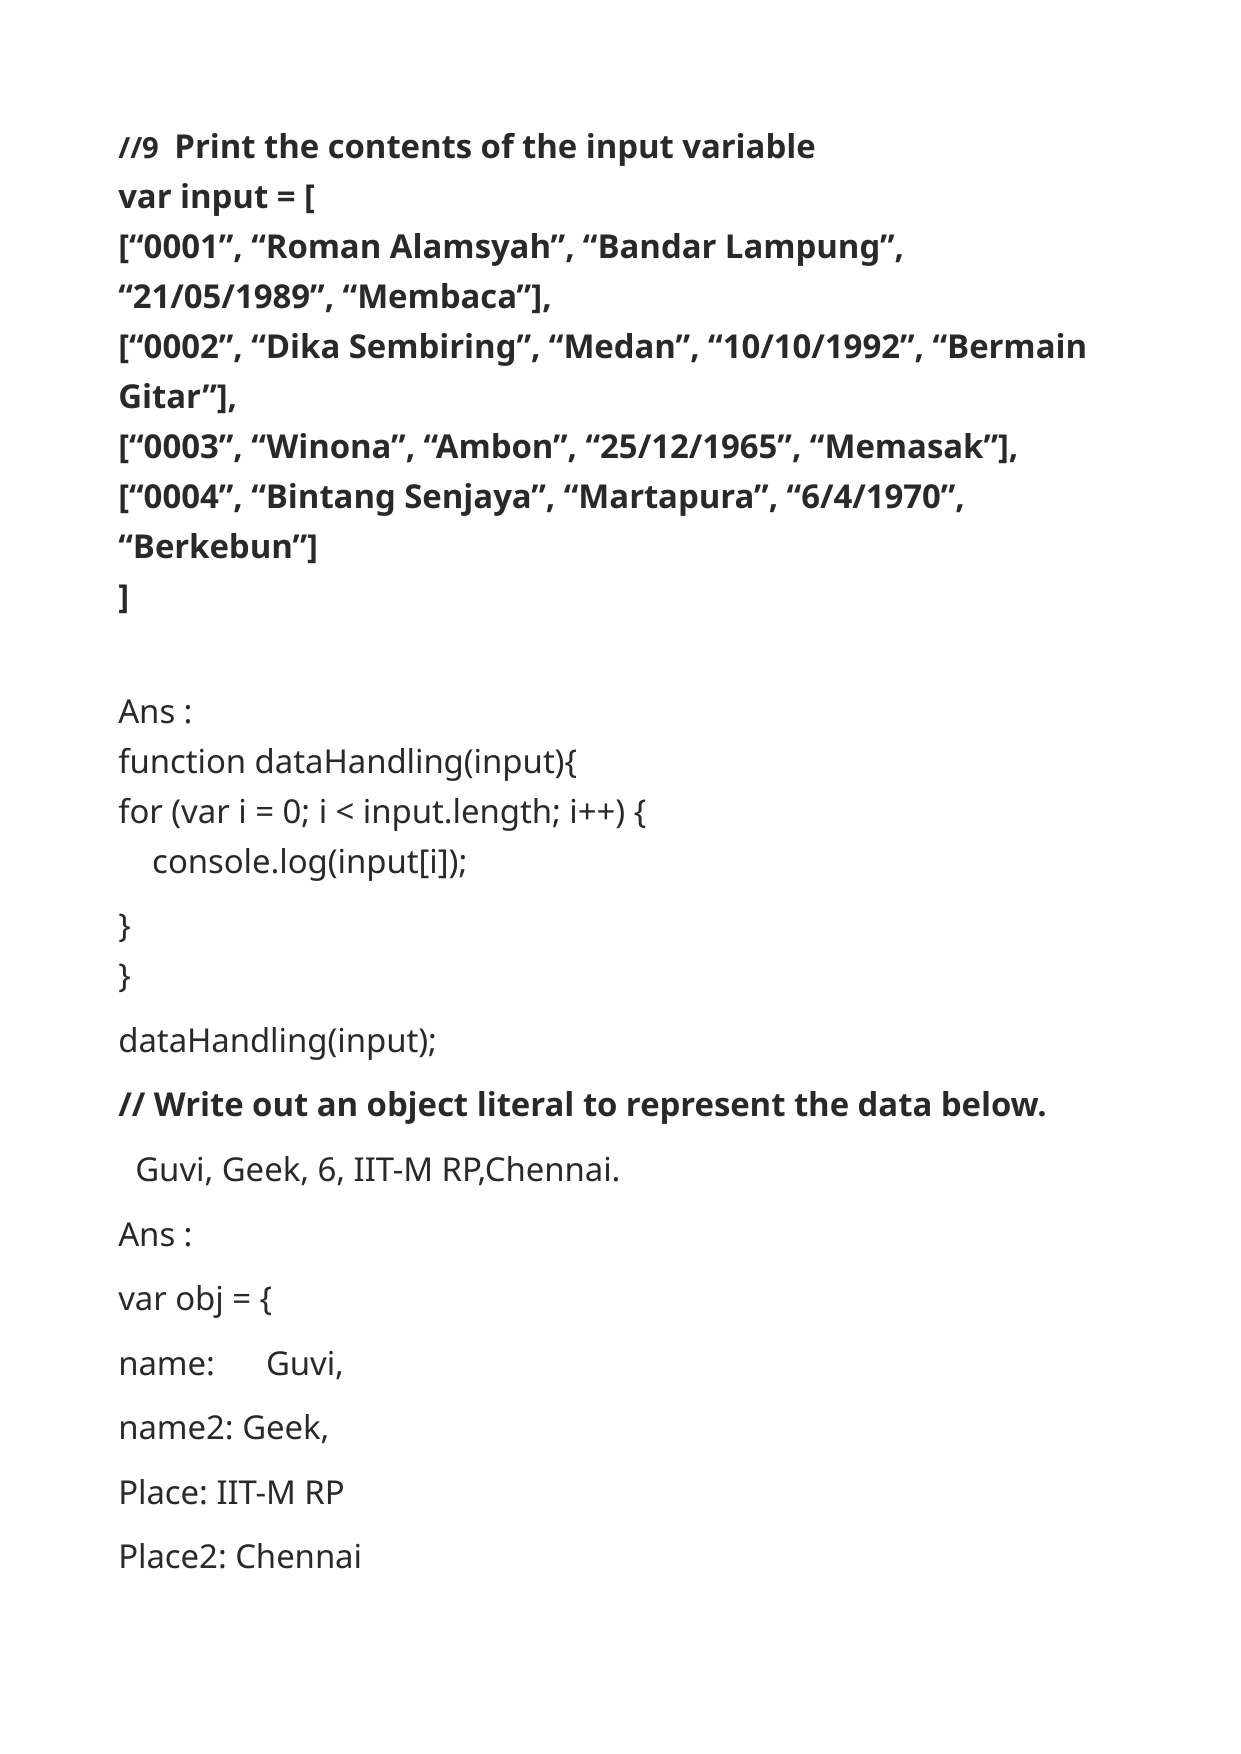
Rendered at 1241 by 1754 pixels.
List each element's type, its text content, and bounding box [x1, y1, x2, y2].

text Ans : [118, 683, 1122, 733]
text var obj = { [118, 1270, 1122, 1320]
text dataHandling(input); [118, 1012, 1122, 1062]
text name: Guvi, [118, 1335, 1122, 1385]
text // Write out an object literal to represent the data below. [118, 1076, 1122, 1126]
text name2: Geek, [118, 1399, 1122, 1449]
text Place2: Chennai [118, 1528, 1122, 1578]
text function dataHandling(input){ for (var i = 0; i < input.length; i++) { console.log(input[i]); [118, 733, 1122, 883]
text Ans : [118, 1206, 1122, 1256]
text Place: IIT-M RP [118, 1464, 1122, 1514]
text var input = [ [“0001”, “Roman Alamsyah”, “Bandar Lampung”, “21/05/1989”, “Membaca”], [“0002”, “Dika Sembiring”, “Medan”, “10/10/1992”, “Bermain Gitar”], [“0003”, “Winona”, “Ambon”, “25/12/1965”, “Memasak”], [“0004”, “Bintang Senjaya”, “Martapura”, “6/4/1970”, “Berkebun”] ] [118, 168, 1122, 618]
text //9 Print the contents of the input variable [118, 118, 1122, 168]
text } } [118, 897, 1122, 997]
text Guvi, Geek, 6, IIT-M RP,Chennai. [118, 1141, 1122, 1191]
